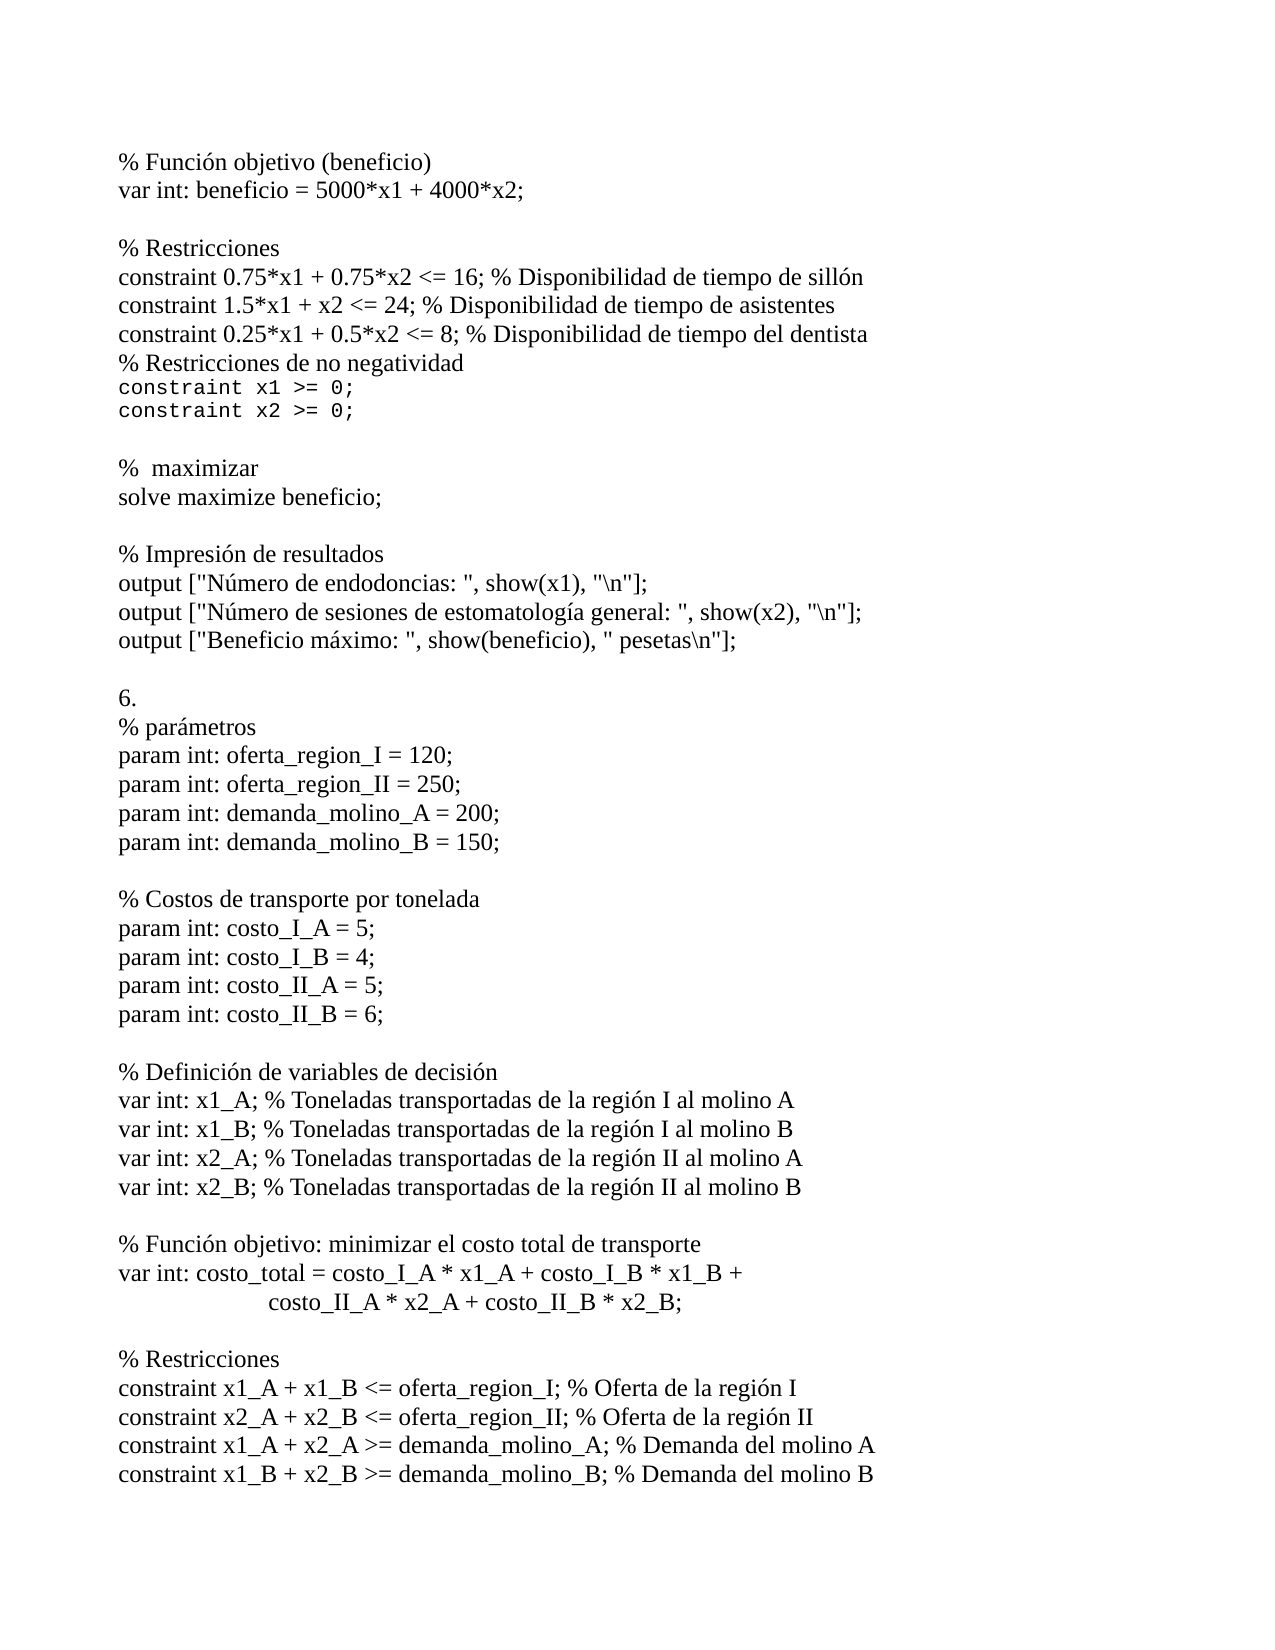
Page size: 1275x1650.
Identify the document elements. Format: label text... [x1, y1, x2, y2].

text output ["Número de endodoncias: ", show(x1), "\n"]; [118, 568, 1157, 597]
text costo_II_A * x2_A + costo_II_B * x2_B; [118, 1287, 1157, 1315]
text % Impresión de resultados [118, 539, 1157, 568]
text var int: x2_B; % Toneladas transportadas de la región II al molino B [118, 1172, 1157, 1200]
text var int: x2_A; % Toneladas transportadas de la región II al molino A [118, 1143, 1157, 1172]
text param int: costo_I_B = 4; [118, 942, 1157, 970]
text % maximizar [118, 453, 1157, 482]
text % Función objetivo: minimizar el costo total de transporte [118, 1229, 1157, 1258]
text constraint x1_A + x2_A >= demanda_molino_A; % Demanda del molino A [118, 1430, 1157, 1459]
text var int: x1_B; % Toneladas transportadas de la región I al molino B [118, 1114, 1157, 1143]
text % Definición de variables de decisión [118, 1057, 1157, 1085]
text % Restricciones de no negatividad [118, 348, 1157, 377]
text constraint 1.5*x1 + x2 <= 24; % Disponibilidad de tiempo de asistentes [118, 291, 1157, 319]
text % Función objetivo (beneficio) [118, 147, 1157, 176]
text constraint x1_A + x1_B <= oferta_region_I; % Oferta de la región I [118, 1373, 1157, 1402]
text output ["Beneficio máximo: ", show(beneficio), " pesetas\n"]; [118, 625, 1157, 654]
text param int: costo_II_A = 5; [118, 970, 1157, 999]
text param int: oferta_region_I = 120; [118, 740, 1157, 769]
text constraint x2_A + x2_B <= oferta_region_II; % Oferta de la región II [118, 1402, 1157, 1430]
text % Restricciones [118, 233, 1157, 262]
text % Restricciones [118, 1344, 1157, 1373]
text constraint 0.75*x1 + 0.75*x2 <= 16; % Disponibilidad de tiempo de sillón [118, 262, 1157, 291]
text param int: costo_I_A = 5; [118, 913, 1157, 942]
text param int: costo_II_B = 6; [118, 999, 1157, 1028]
text output ["Número de sesiones de estomatología general: ", show(x2), "\n"]; [118, 597, 1157, 625]
text % Costos de transporte por tonelada [118, 884, 1157, 913]
text param int: demanda_molino_A = 200; [118, 798, 1157, 827]
text param int: oferta_region_II = 250; [118, 769, 1157, 798]
text 6. [118, 683, 1157, 712]
text % parámetros [118, 712, 1157, 740]
text param int: demanda_molino_B = 150; [118, 827, 1157, 855]
text constraint x2 >= 0; [118, 401, 1157, 424]
text constraint x1_B + x2_B >= demanda_molino_B; % Demanda del molino B [118, 1459, 1157, 1488]
text var int: costo_total = costo_I_A * x1_A + costo_I_B * x1_B + [118, 1258, 1157, 1287]
text var int: beneficio = 5000*x1 + 4000*x2; [118, 176, 1157, 204]
text constraint x1 >= 0; [118, 377, 1157, 401]
text constraint 0.25*x1 + 0.5*x2 <= 8; % Disponibilidad de tiempo del dentista [118, 319, 1157, 348]
text solve maximize beneficio; [118, 482, 1157, 510]
text var int: x1_A; % Toneladas transportadas de la región I al molino A [118, 1085, 1157, 1114]
